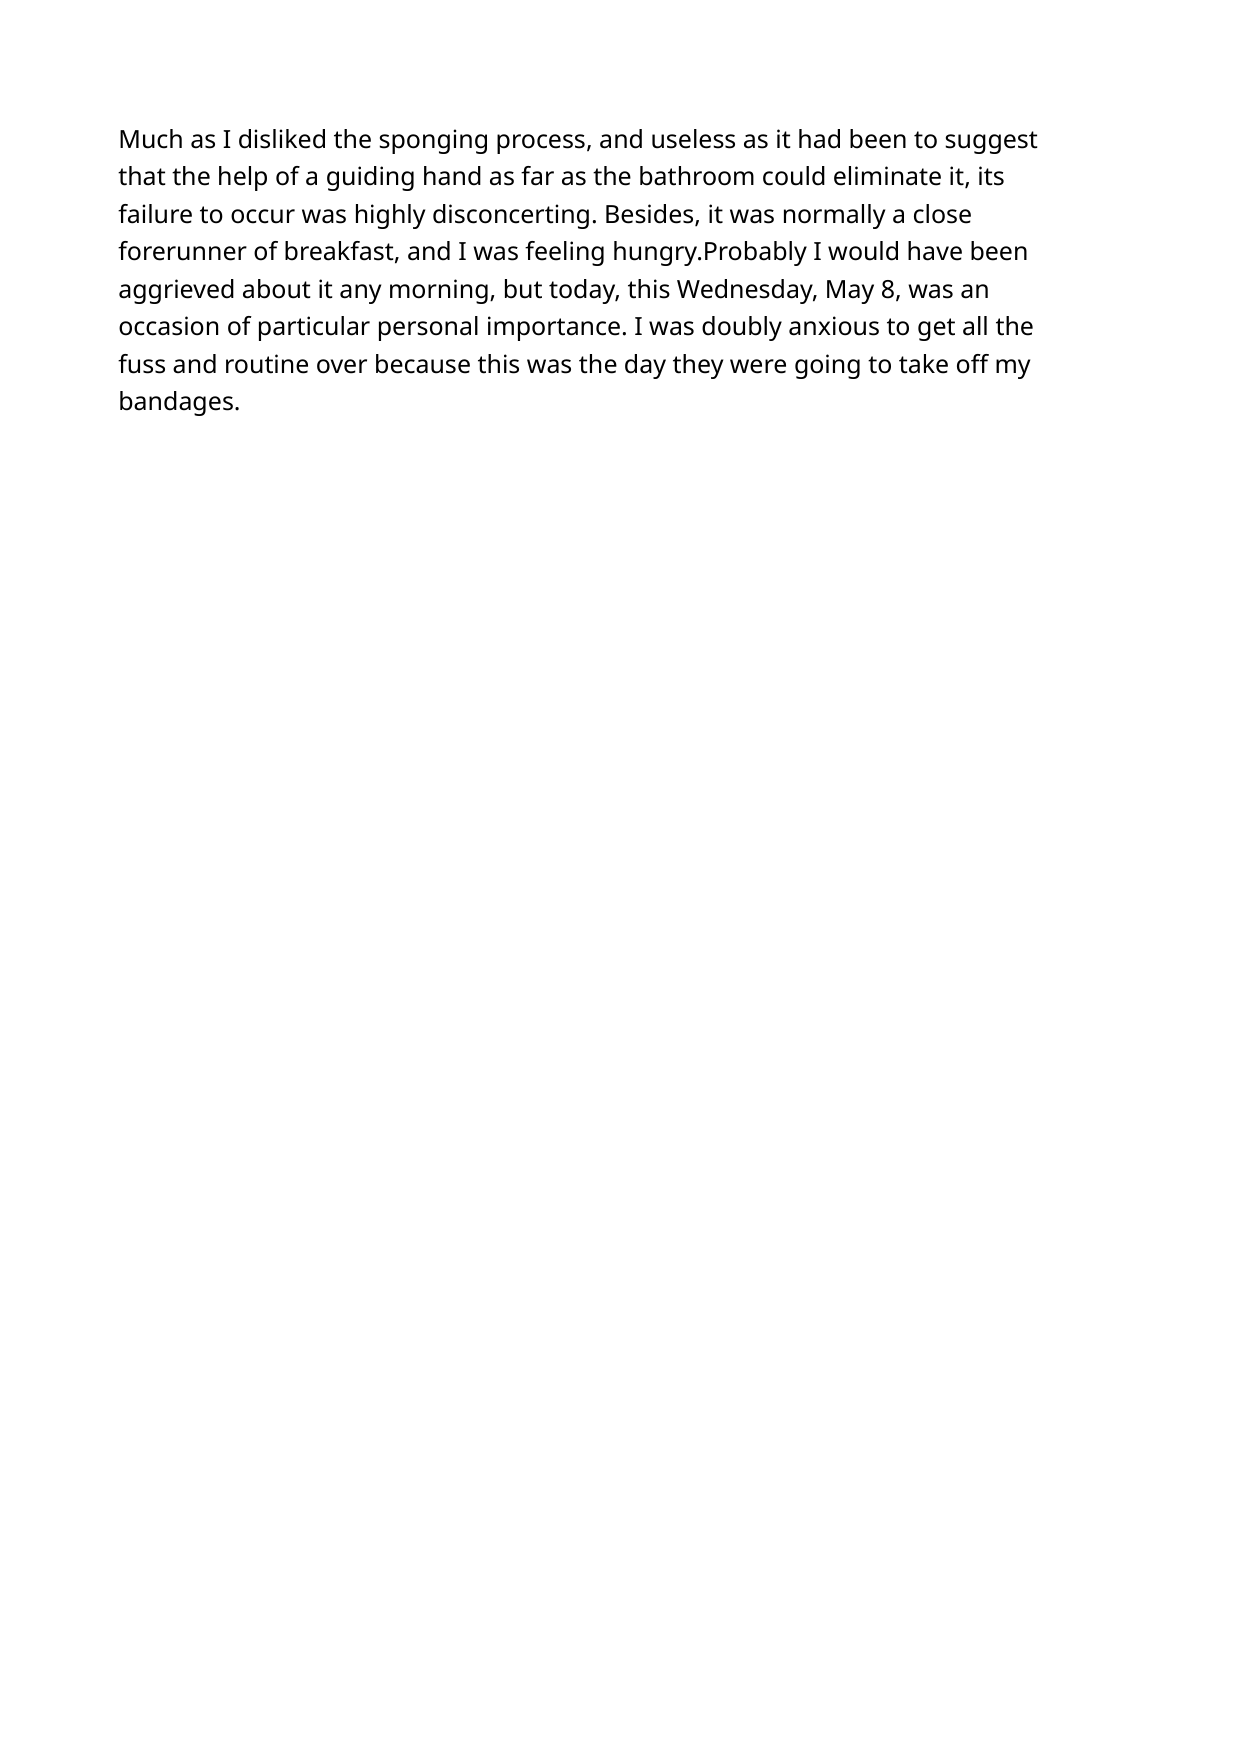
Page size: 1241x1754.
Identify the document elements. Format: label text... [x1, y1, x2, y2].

text Much as I disliked the sponging process, and useless as it had been to suggest that the help of a guiding hand as far as the bathroom could eliminate it, its failure to occur was highly disconcerting. Besides, it was normally a close forerunner of breakfast, and I was feeling hungry. Probably I would have been aggrieved about it any morning, but today, this Wednesday, May 8, was an occasion of particular personal importance. I was doubly anxious to get all the fuss and routine over because this was the day they were going to take off my bandages. [118, 118, 1051, 418]
